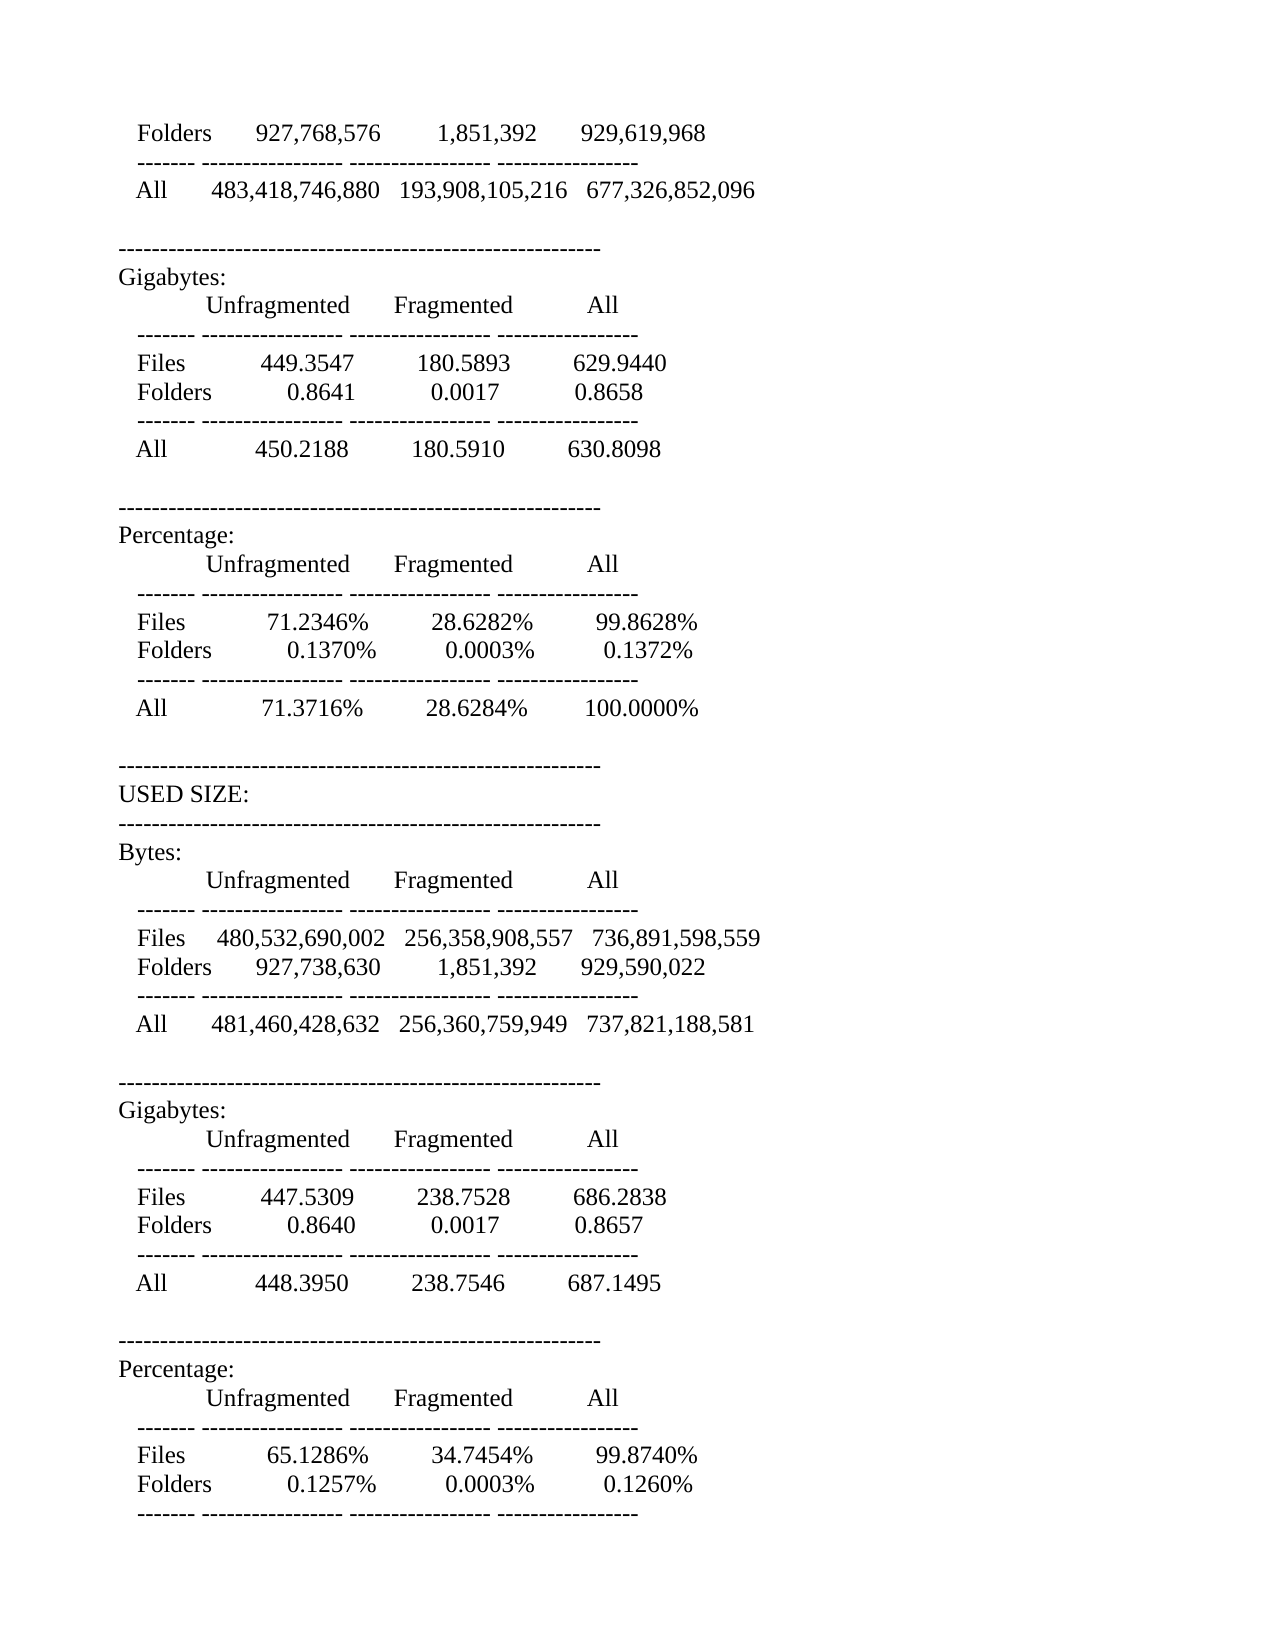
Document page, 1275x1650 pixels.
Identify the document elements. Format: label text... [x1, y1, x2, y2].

text ------- ----------------- ----------------- ----------------- [118, 981, 1157, 1009]
text Folders 927,738,630 1,851,392 929,590,022 [118, 952, 1157, 981]
text USED SIZE: [118, 779, 1157, 808]
text Files 480,532,690,002 256,358,908,557 736,891,598,559 [118, 923, 1157, 952]
text Folders 927,768,576 1,851,392 929,619,968 [118, 118, 1157, 147]
text All 450.2188 180.5910 630.8098 [118, 434, 1157, 463]
text Percentage: [118, 521, 1157, 549]
text ------- ----------------- ----------------- ----------------- [118, 1153, 1157, 1182]
text All 483,418,746,880 193,908,105,216 677,326,852,096 [118, 176, 1157, 204]
text Bytes: [118, 837, 1157, 866]
text ------- ----------------- ----------------- ----------------- [118, 664, 1157, 693]
text ------- ----------------- ----------------- ----------------- [118, 1239, 1157, 1268]
text Unfragmented Fragmented All [118, 1124, 1157, 1153]
text Gigabytes: [118, 1096, 1157, 1124]
text Unfragmented Fragmented All [118, 291, 1157, 319]
text ------- ----------------- ----------------- ----------------- [118, 147, 1157, 176]
text ------- ----------------- ----------------- ----------------- [118, 1412, 1157, 1441]
text All 71.3716% 28.6284% 100.0000% [118, 693, 1157, 722]
text ------- ----------------- ----------------- ----------------- [118, 1498, 1157, 1527]
text ------- ----------------- ----------------- ----------------- [118, 578, 1157, 607]
text ------- ----------------- ----------------- ----------------- [118, 319, 1157, 348]
text Folders 0.1370% 0.0003% 0.1372% [118, 636, 1157, 664]
text All 481,460,428,632 256,360,759,949 737,821,188,581 [118, 1009, 1157, 1038]
text Folders 0.8640 0.0017 0.8657 [118, 1211, 1157, 1239]
text Percentage: [118, 1354, 1157, 1383]
text Files 447.5309 238.7528 686.2838 [118, 1182, 1157, 1211]
text Files 65.1286% 34.7454% 99.8740% [118, 1441, 1157, 1469]
text All 448.3950 238.7546 687.1495 [118, 1268, 1157, 1297]
text Gigabytes: [118, 262, 1157, 291]
text Files 449.3547 180.5893 629.9440 [118, 348, 1157, 377]
text ---------------------------------------------------------- [118, 233, 1157, 262]
text ---------------------------------------------------------- [118, 1326, 1157, 1354]
text Files 71.2346% 28.6282% 99.8628% [118, 607, 1157, 636]
text Unfragmented Fragmented All [118, 866, 1157, 894]
text Unfragmented Fragmented All [118, 549, 1157, 578]
text Folders 0.8641 0.0017 0.8658 [118, 377, 1157, 406]
text ------- ----------------- ----------------- ----------------- [118, 406, 1157, 434]
text ---------------------------------------------------------- [118, 1067, 1157, 1096]
text Folders 0.1257% 0.0003% 0.1260% [118, 1469, 1157, 1498]
text Unfragmented Fragmented All [118, 1383, 1157, 1412]
text ---------------------------------------------------------- [118, 492, 1157, 521]
text ---------------------------------------------------------- [118, 808, 1157, 837]
text ---------------------------------------------------------- [118, 751, 1157, 779]
text ------- ----------------- ----------------- ----------------- [118, 894, 1157, 923]
